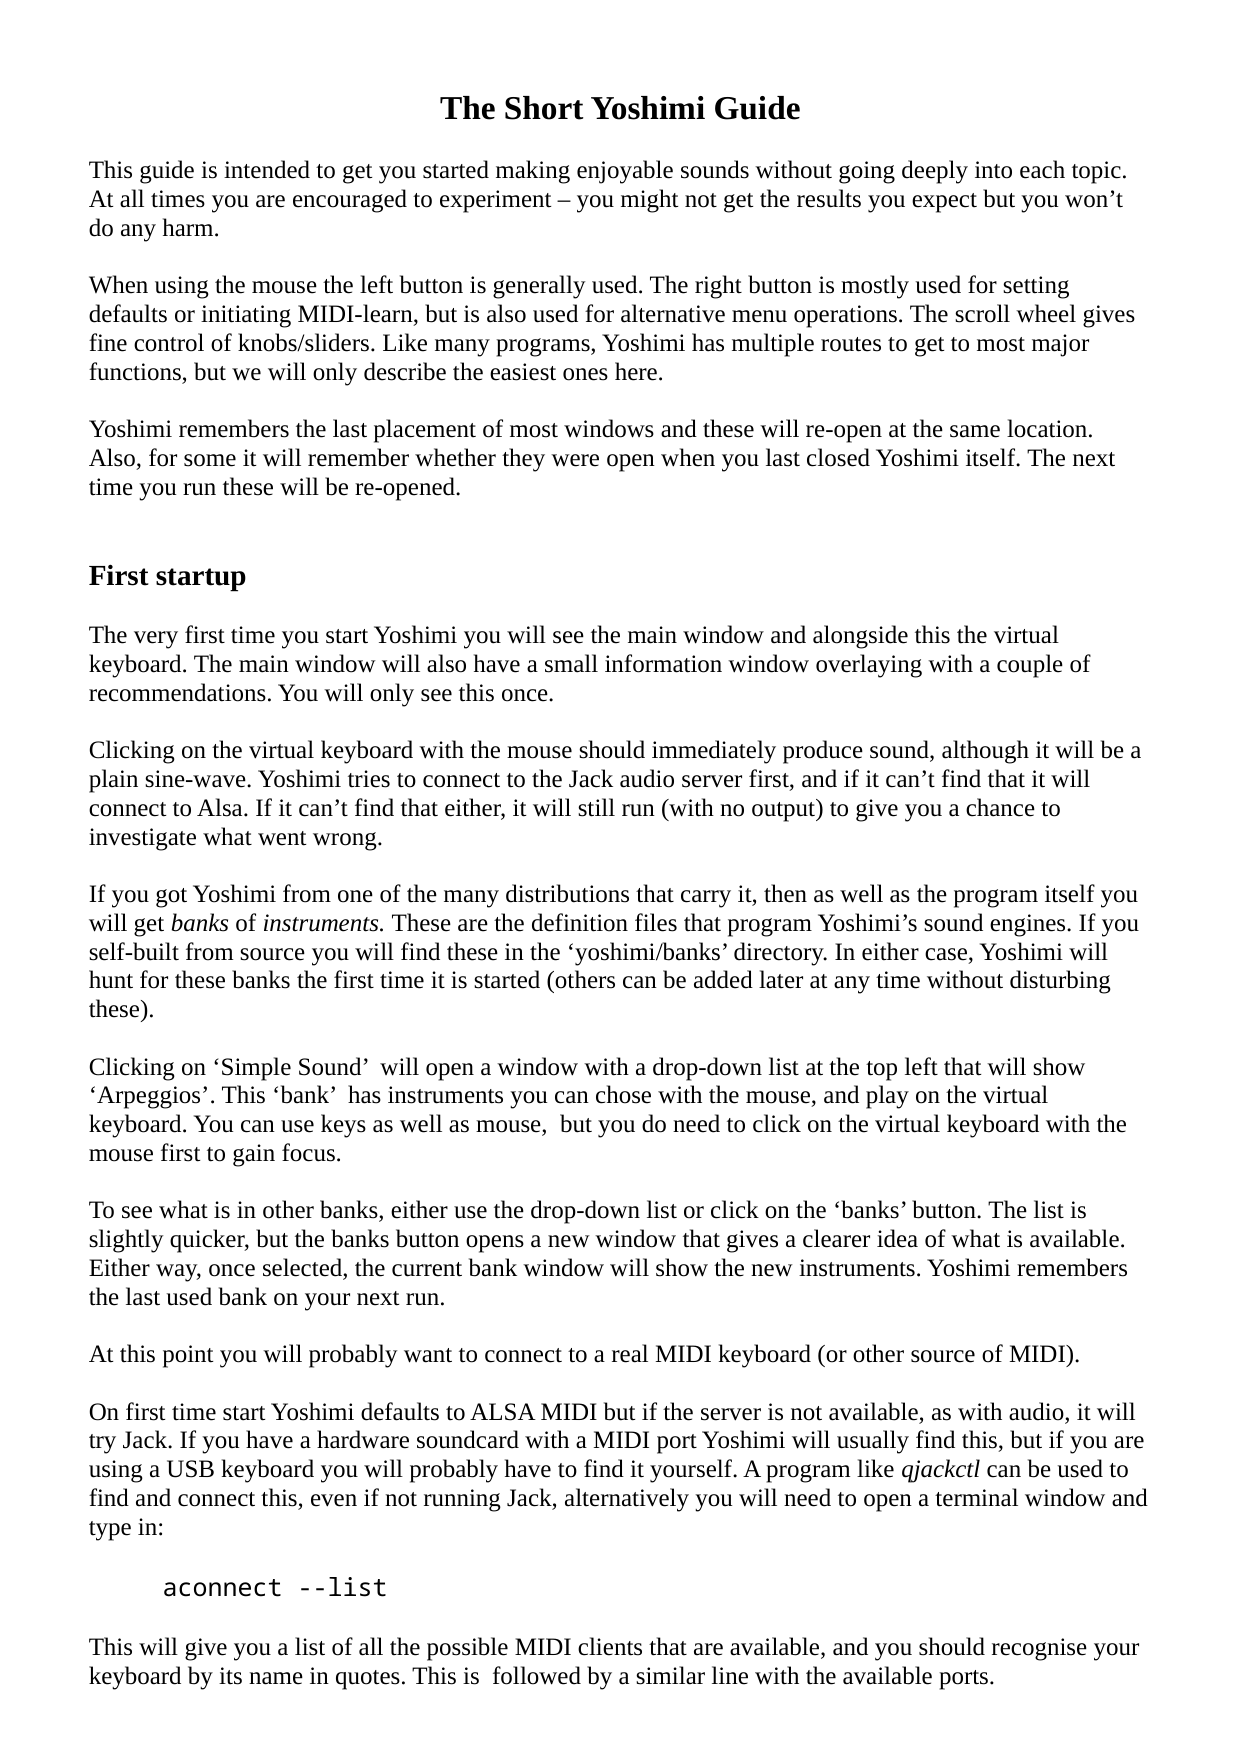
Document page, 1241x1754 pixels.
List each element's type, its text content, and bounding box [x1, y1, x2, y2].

text First startup [88, 558, 1152, 592]
text At this point you will probably want to connect to a real MIDI keyboard (or other source of MIDI). [88, 1339, 1152, 1368]
text Yoshimi remembers the last placement of most windows and these will re-open at the same location. Also, for some it will remember whether they were open when you last closed Yoshimi itself. The next time you run these will be re-opened. [88, 414, 1152, 501]
text To see what is in other banks, either use the drop-down list or click on the ‘banks’ button. The list is slightly quicker, but the banks button opens a new window that gives a clearer idea of what is available. Either way, once selected, the current bank window will show the new instruments. Yoshimi remembers the last used bank on your next run. [88, 1195, 1152, 1310]
text On first time start Yoshimi defaults to ALSA MIDI but if the server is not available, as with audio, it will try Jack. If you have a hardware soundcard with a MIDI port Yoshimi will usually find this, but if you are using a USB keyboard you will probably have to find it yourself. A program like qjackctl can be used to find and connect this, even if not running Jack, alternatively you will need to open a terminal window and type in: [88, 1397, 1152, 1540]
text The very first time you start Yoshimi you will see the main window and alongside this the virtual keyboard. The main window will also have a small information window overlaying with a couple of recommendations. You will only see this once. [88, 620, 1152, 707]
text This guide is intended to get you started making enjoyable sounds without going deeply into each topic. At all times you are encouraged to experiment – you might not get the results you expect but you won’t do any harm. [88, 156, 1152, 242]
text This will give you a list of all the possible MIDI clients that are available, and you should recognise your keyboard by its name in quotes. This is followed by a similar line with the available ports. [88, 1632, 1152, 1689]
text aconnect --list [88, 1569, 1152, 1603]
text When using the mouse the left button is generally used. The right button is mostly used for setting defaults or initiating MIDI-learn, but is also used for alternative menu operations. The scroll wheel gives fine control of knobs/sliders. Like many programs, Yoshimi has multiple routes to get to most major functions, but we will only describe the easiest ones here. [88, 271, 1152, 386]
text The Short Yoshimi Guide [88, 88, 1152, 127]
text Clicking on the virtual keyboard with the mouse should immediately produce sound, although it will be a plain sine-wave. Yoshimi tries to connect to the Jack audio server first, and if it can’t find that it will connect to Alsa. If it can’t find that either, it will still run (with no output) to give you a chance to investigate what went wrong. [88, 735, 1152, 850]
text Clicking on ‘Simple Sound’ will open a window with a drop-down list at the top left that will show ‘Arpeggios’. This ‘bank’ has instruments you can chose with the mouse, and play on the virtual keyboard. You can use keys as well as mouse, but you do need to click on the virtual keyboard with the mouse first to gain focus. [88, 1052, 1152, 1167]
text If you got Yoshimi from one of the many distributions that carry it, then as well as the program itself you will get banks of instruments. These are the definition files that program Yoshimi’s sound engines. If you self-built from source you will find these in the ‘yoshimi/banks’ directory. In either case, Yoshimi will hunt for these banks the first time it is started (others can be added later at any time without disturbing these). [88, 879, 1152, 1023]
